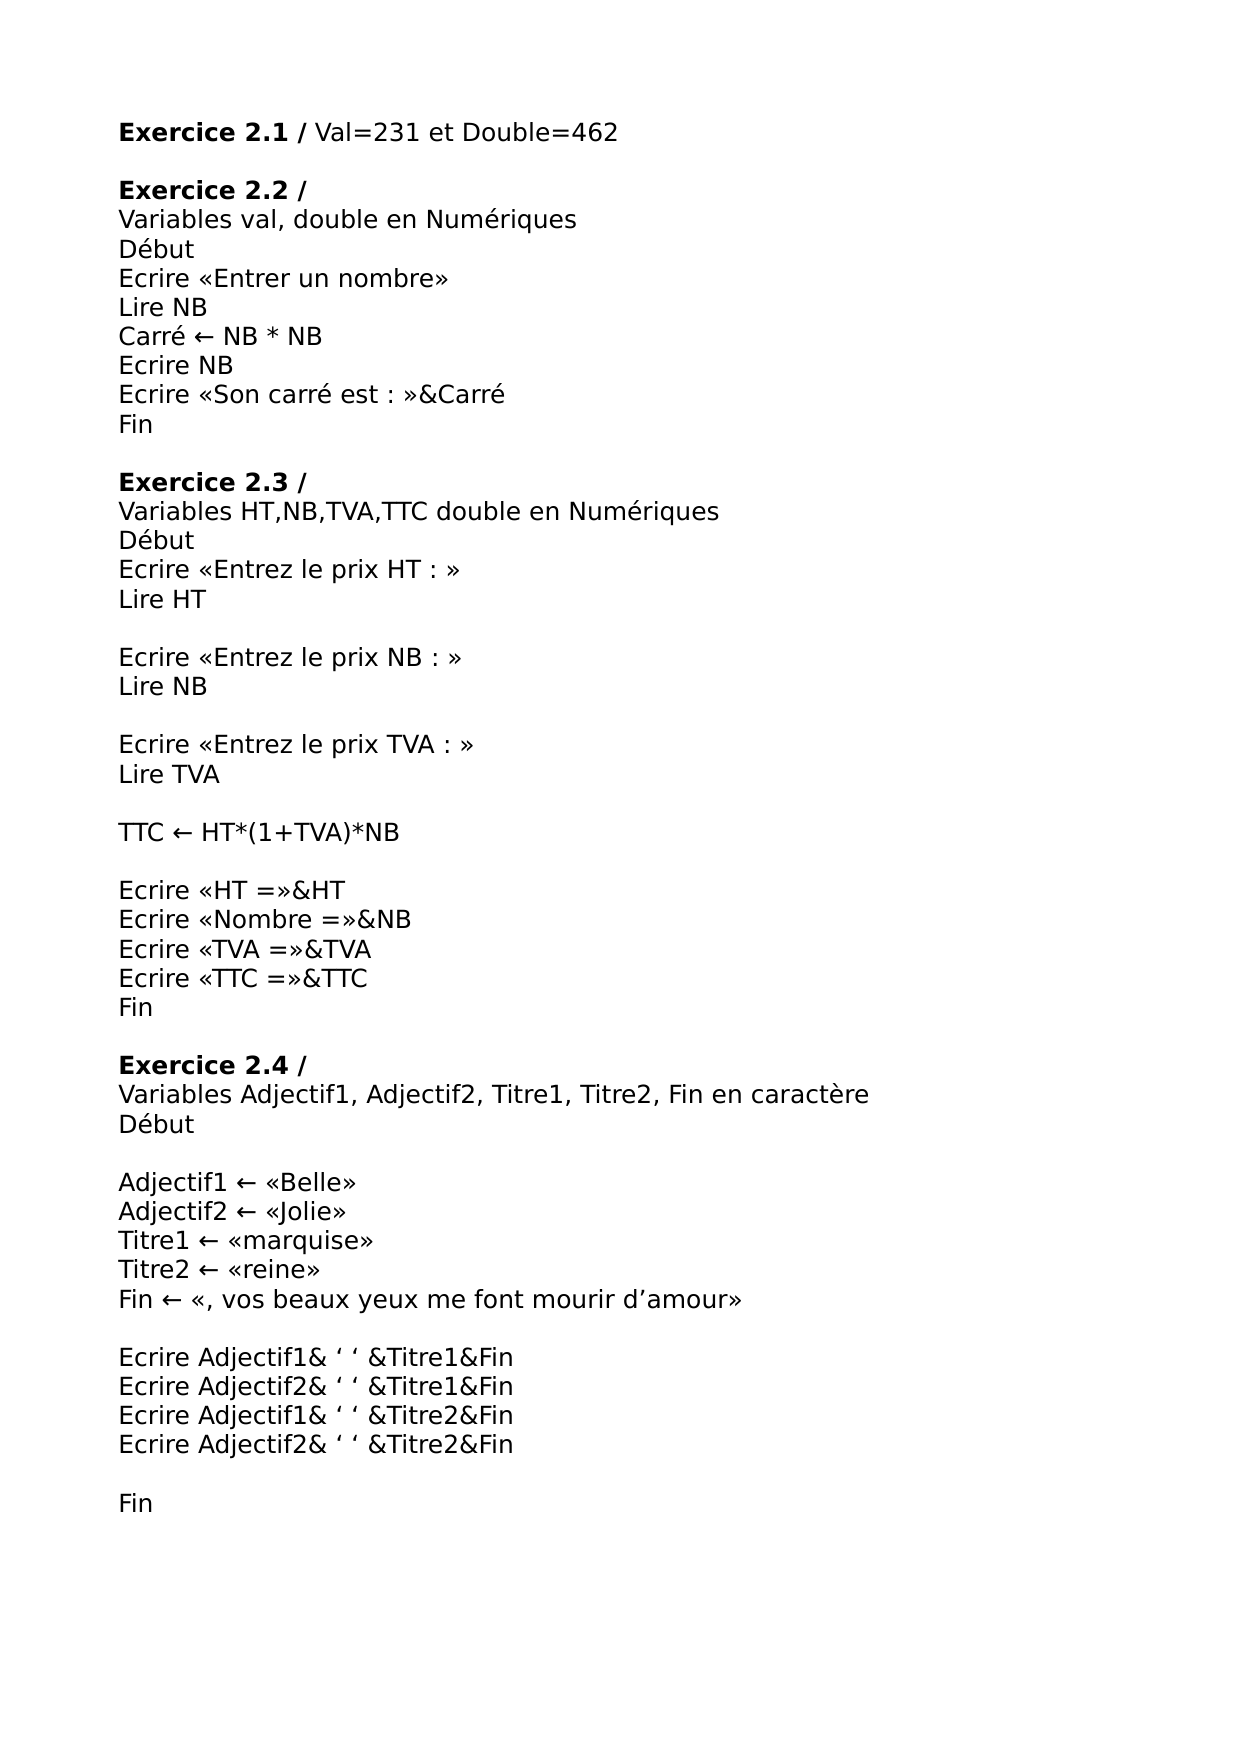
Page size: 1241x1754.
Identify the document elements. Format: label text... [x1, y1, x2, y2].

text Ecrire «HT =»&HT [118, 876, 1122, 906]
text TTC ← HT*(1+TVA)*NB [118, 818, 1122, 847]
text Ecrire Adjectif2& ‘ ‘ &Titre2&Fin [118, 1431, 1122, 1460]
text Exercice 2.1 / Val=231 et Double=462 [118, 118, 1122, 147]
text Ecrire Adjectif1& ‘ ‘ &Titre1&Fin [118, 1343, 1122, 1372]
text Titre2 ← «reine» [118, 1256, 1122, 1285]
text Ecrire «Entrez le prix HT : » Lire HT [118, 556, 1122, 614]
text Variables val, double en Numériques Début [118, 206, 1122, 264]
text Variables Adjectif1, Adjectif2, Titre1, Titre2, Fin en caractère Début [118, 1081, 1122, 1168]
text Ecrire «Entrez le prix TVA : » [118, 731, 1122, 760]
text Lire NB [118, 672, 1122, 701]
text Exercice 2.2 / [118, 176, 1122, 206]
text Ecrire Adjectif1& ‘ ‘ &Titre2&Fin [118, 1401, 1122, 1431]
text Variables HT,NB,TVA,TTC double en Numériques Début [118, 497, 1122, 556]
text Lire TVA [118, 760, 1122, 789]
text Exercice 2.4 / [118, 1051, 1122, 1081]
text Ecrire «TVA =»&TVA [118, 935, 1122, 964]
text Ecrire Adjectif2& ‘ ‘ &Titre1&Fin [118, 1372, 1122, 1401]
text Adjectif2 ← «Jolie» [118, 1197, 1122, 1226]
text Ecrire «Entrez le prix NB : » [118, 643, 1122, 672]
text Exercice 2.3 / [118, 468, 1122, 497]
text Ecrire «Entrer un nombre» Lire NB Carré ← NB * NB Ecrire NB Ecrire «Son carré est : »&Carré Fin [118, 264, 1122, 439]
text Ecrire «TTC =»&TTC Fin [118, 964, 1122, 1022]
text Titre1 ← «marquise» [118, 1226, 1122, 1256]
text Adjectif1 ← «Belle» [118, 1168, 1122, 1197]
text Ecrire «Nombre =»&NB [118, 906, 1122, 935]
text Fin ← «, vos beaux yeux me font mourir d’amour» [118, 1285, 1122, 1314]
text Fin [118, 1489, 1122, 1518]
